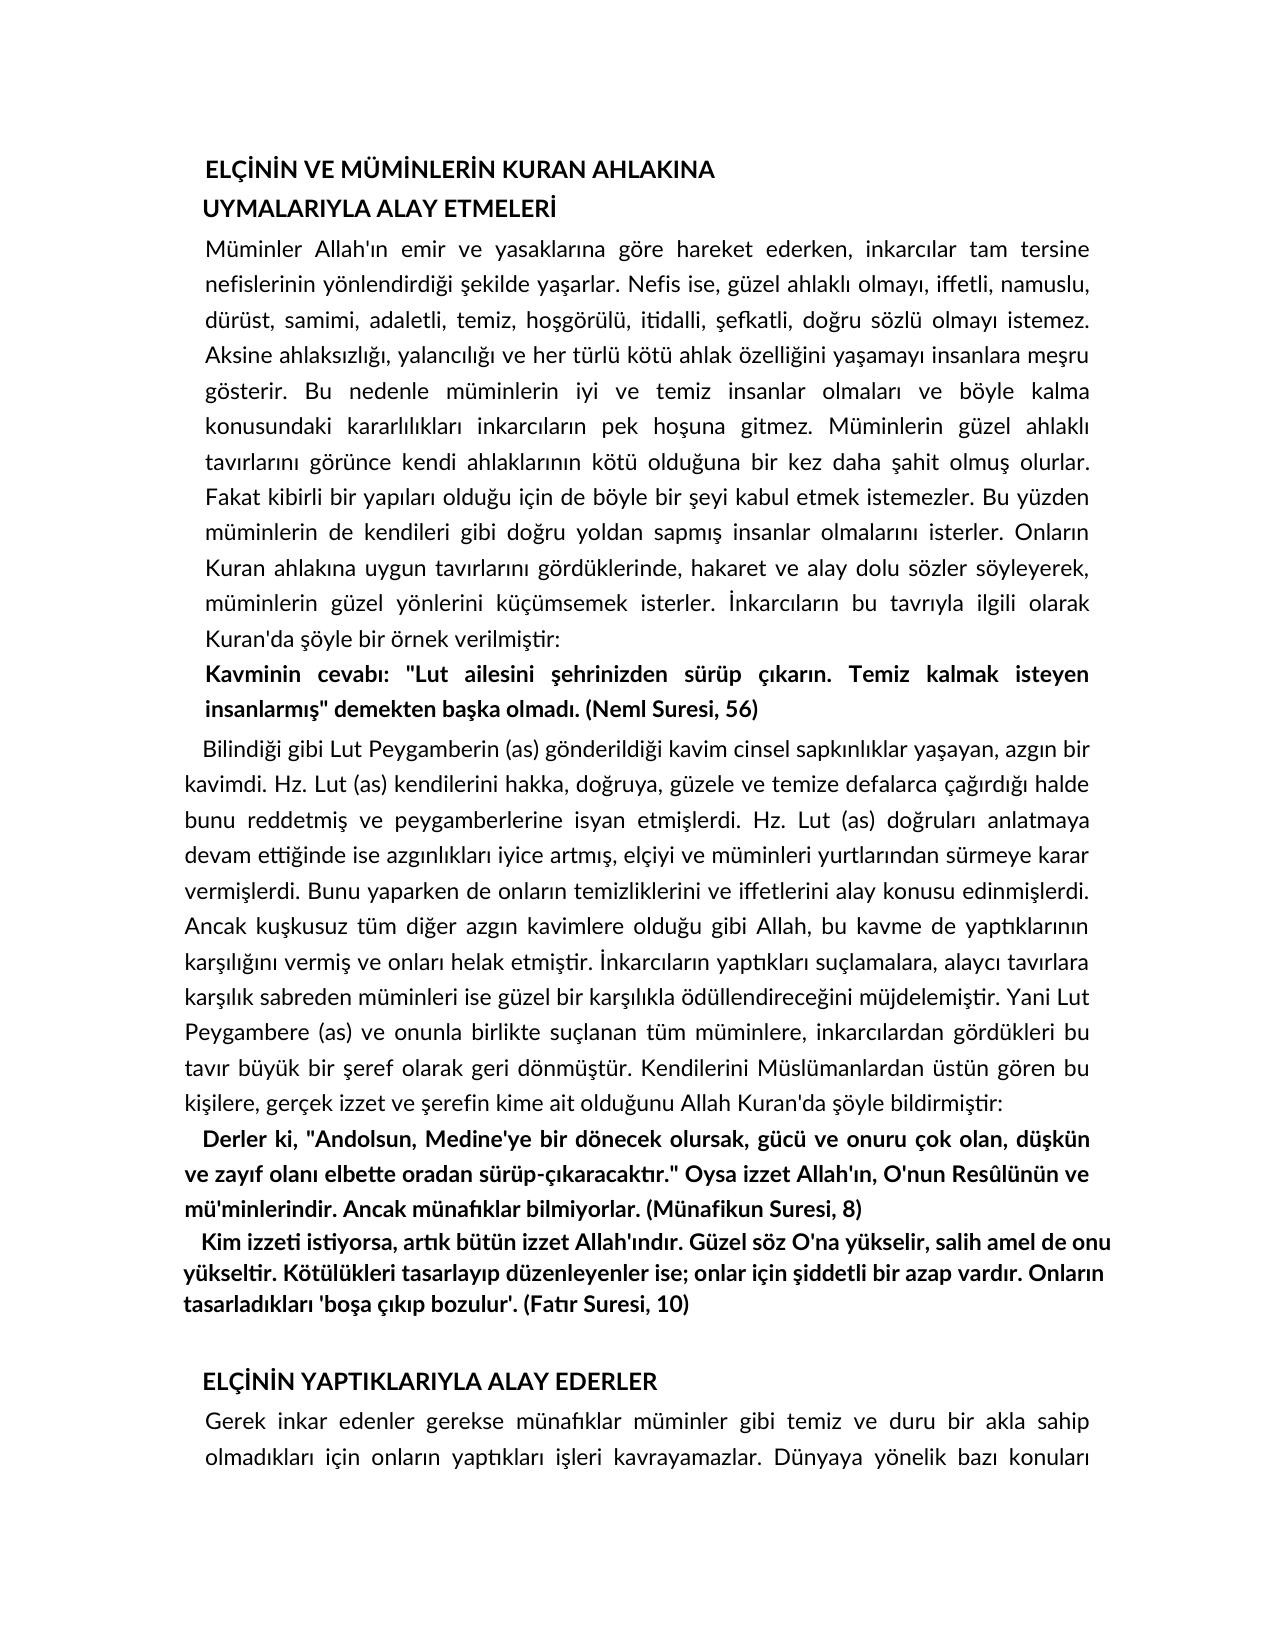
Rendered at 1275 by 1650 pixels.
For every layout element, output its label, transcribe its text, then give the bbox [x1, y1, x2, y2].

text ELÇİNİN YAPTIKLARIYLA ALAY EDERLER [184, 1362, 1091, 1397]
text Kavminin cevabı: "Lut ailesini şehrinizden sürüp çıkarın. Temiz kalmak isteyen insanlarmış" demekten başka olmadı. (Neml Suresi, 56) [205, 654, 1091, 725]
text Derler ki, "Andolsun, Medine'ye bir dönecek olursak, gücü ve onuru çok olan, düşkün ve zayıf olanı elbette oradan sürüp-çıkaracaktır." Oysa izzet Allah'ın, O'nun Resûlünün ve mü'minlerindir. Ancak münafıklar bilmiyorlar. (Münafikun Suresi, 8) [184, 1119, 1091, 1225]
text Gerek inkar edenler gerekse münafıklar müminler gibi temiz ve duru bir akla sahip olmadıkları için onların yaptıkları işleri kavrayamazlar. Dünyaya yönelik bazı konuları [205, 1401, 1091, 1472]
text UYMALARIYLA ALAY ETMELERİ [184, 189, 1091, 225]
text Bilindiği gibi Lut Peygamberin (as) gönderildiği kavim cinsel sapkınlıklar yaşayan, azgın bir kavimdi. Hz. Lut (as) kendilerini hakka, doğruya, güzele ve temize defalarca çağırdığı halde bunu reddetmiş ve peygamberlerine isyan etmişlerdi. Hz. Lut (as) doğruları anlatmaya devam ettiğinde ise azgınlıkları iyice artmış, elçiyi ve müminleri yurtlarından sürmeye karar vermişlerdi. Bunu yaparken de onların temizliklerini ve iffetlerini alay konusu edinmişlerdi. Ancak kuşkusuz tüm diğer azgın kavimlere olduğu gibi Allah, bu kavme de yaptıklarının karşılığını vermiş ve onları helak etmiştir. İnkarcıların yaptıkları suçlamalara, alaycı tavırlara karşılık sabreden müminleri ise güzel bir karşılıkla ödüllendireceğini müjdelemiştir. Yani Lut Peygambere (as) ve onunla birlikte suçlanan tüm müminlere, inkarcılardan gördükleri bu tavır büyük bir şeref olarak geri dönmüştür. Kendilerini Müslümanlardan üstün gören bu kişilere, gerçek izzet ve şerefin kime ait olduğunu Allah Kuran'da şöyle bildirmiştir: [184, 729, 1091, 1119]
text Kim izzeti istiyorsa, artık bütün izzet Allah'ındır. Güzel söz O'na yükselir, salih amel de onu yükseltir. Kötülükleri tasarlayıp düzenleyenler ise; onlar için şiddetli bir azap vardır. Onların tasarladıkları 'boşa çıkıp bozulur'. (Fatır Suresi, 10) [183, 1225, 1200, 1319]
text Müminler Allah'ın emir ve yasaklarına göre hareket ederken, inkarcılar tam tersine nefislerinin yönlendirdiği şekilde yaşarlar. Nefis ise, güzel ahlaklı olmayı, iffetli, namuslu, dürüst, samimi, adaletli, temiz, hoşgörülü, itidalli, şefkatli, doğru sözlü olmayı istemez. Aksine ahlaksızlığı, yalancılığı ve her türlü kötü ahlak özelliğini yaşamayı insanlara meşru gösterir. Bu nedenle müminlerin iyi ve temiz insanlar olmaları ve böyle kalma konusundaki kararlılıkları inkarcıların pek hoşuna gitmez. Müminlerin güzel ahlaklı tavırlarını görünce kendi ahlaklarının kötü olduğuna bir kez daha şahit olmuş olurlar. Fakat kibirli bir yapıları olduğu için de böyle bir şeyi kabul etmek istemezler. Bu yüzden müminlerin de kendileri gibi doğru yoldan sapmış insanlar olmalarını isterler. Onların Kuran ahlakına uygun tavırlarını gördüklerinde, hakaret ve alay dolu sözler söyleyerek, müminlerin güzel yönlerini küçümsemek isterler. İnkarcıların bu tavrıyla ilgili olarak Kuran'da şöyle bir örnek verilmiştir: [205, 229, 1091, 654]
text ELÇİNİN VE MÜMİNLERİN KURAN AHLAKINA [205, 150, 1091, 185]
